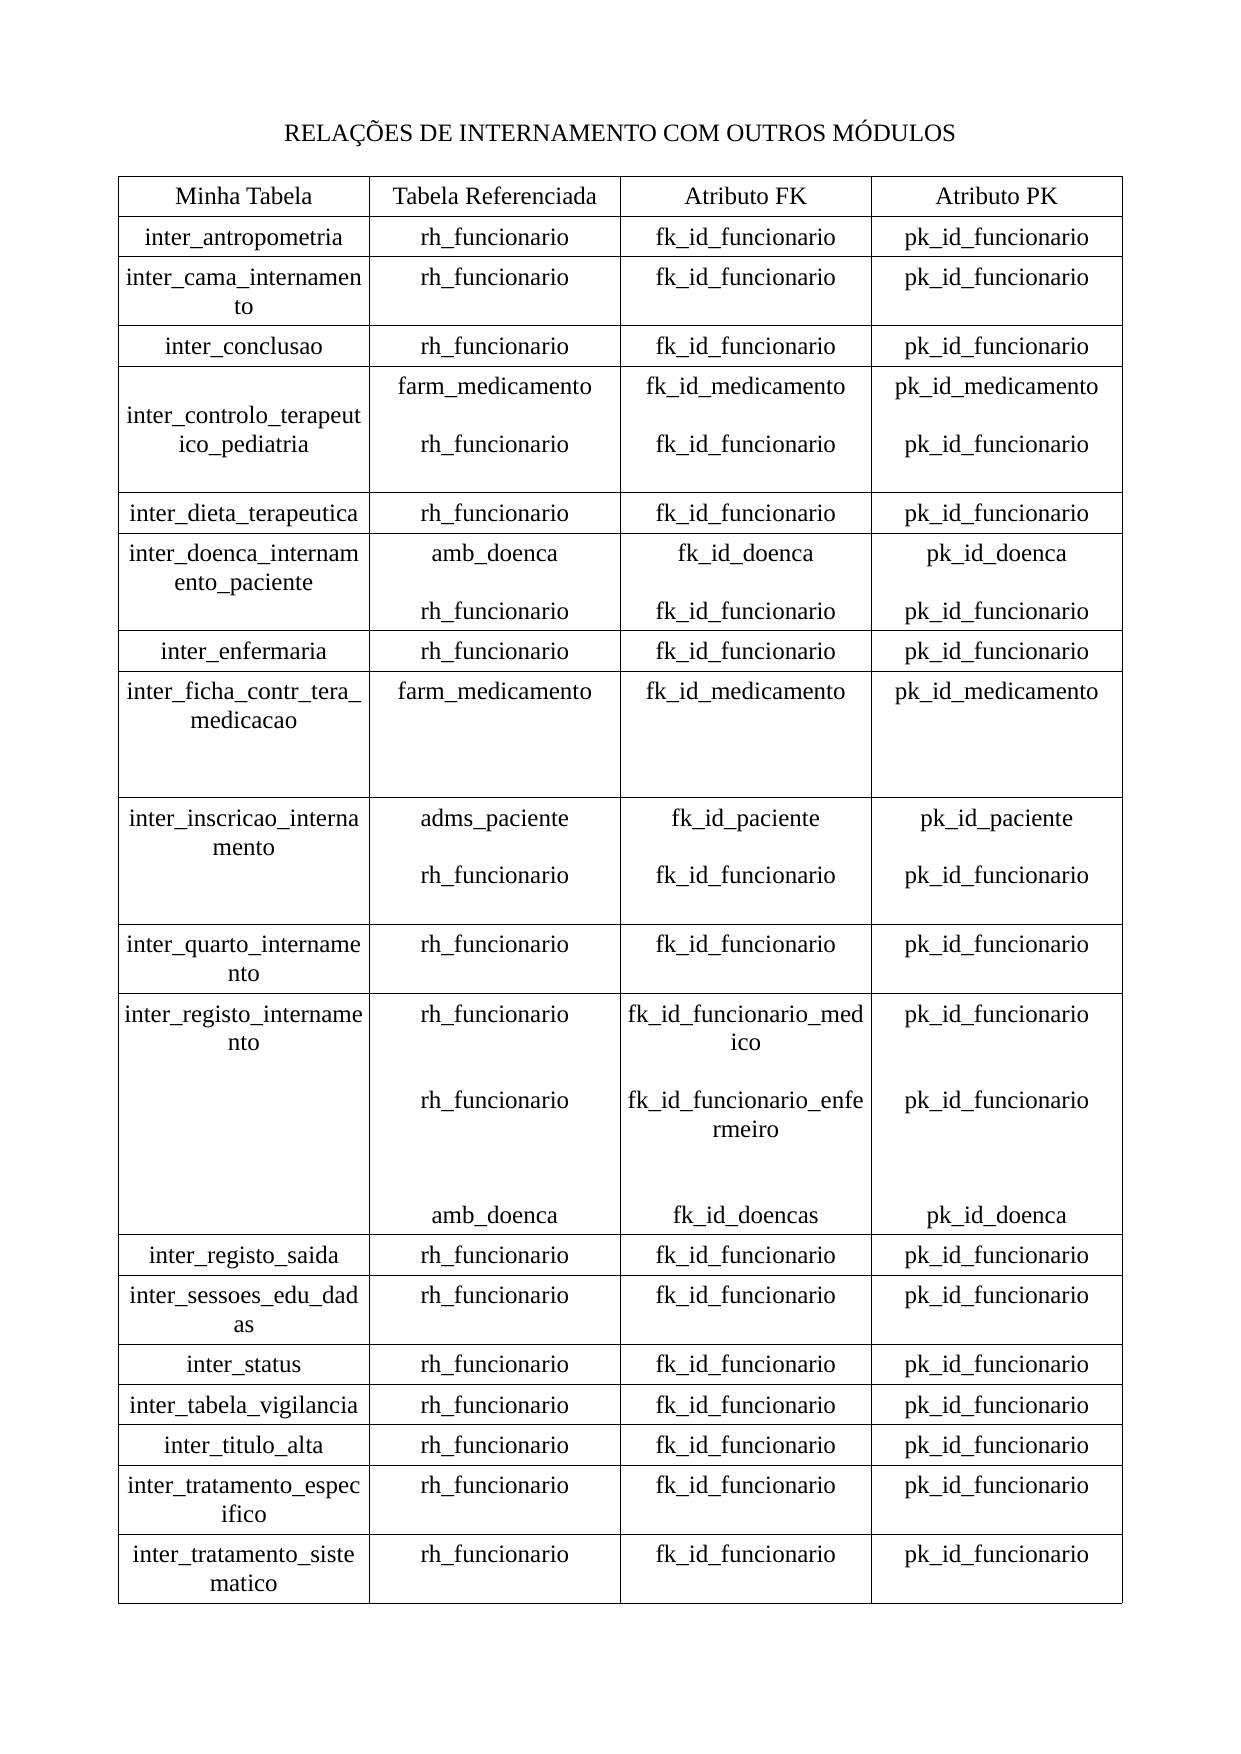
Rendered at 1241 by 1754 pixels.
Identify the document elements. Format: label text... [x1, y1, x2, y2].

table_cell fk_id_medicamento [621, 672, 871, 797]
table_cell rh_funcionario [370, 217, 620, 256]
table_cell pk_id_funcionario [872, 1385, 1122, 1424]
table_cell fk_id_funcionario [621, 1466, 871, 1534]
table_cell rh_funcionario rh_funcionario amb_doenca [370, 994, 620, 1234]
table_cell pk_id_funcionario [872, 1276, 1122, 1344]
table_cell rh_funcionario [370, 631, 620, 671]
table_cell pk_id_funcionario [872, 1466, 1122, 1534]
table_cell pk_id_funcionario [872, 257, 1122, 325]
table_cell inter_ficha_contr_tera_medicacao [119, 672, 369, 797]
table_cell pk_id_funcionario [872, 1425, 1122, 1465]
table_cell inter_tratamento_sistematico [119, 1535, 369, 1603]
table_cell rh_funcionario [370, 1466, 620, 1534]
table_cell inter_enfermaria [119, 631, 369, 671]
table_cell fk_id_doenca fk_id_funcionario [621, 534, 871, 630]
table_cell fk_id_paciente fk_id_funcionario [621, 798, 871, 924]
table_header Atributo PK [872, 177, 1122, 216]
table_cell inter_inscricao_internamento [119, 798, 369, 924]
table_cell amb_doenca rh_funcionario [370, 534, 620, 630]
table_cell fk_id_funcionario [621, 1535, 871, 1603]
table_cell fk_id_funcionario [621, 1345, 871, 1384]
table_cell pk_id_medicamento pk_id_funcionario [872, 367, 1122, 492]
table_cell fk_id_funcionario [621, 326, 871, 366]
table_cell rh_funcionario [370, 1276, 620, 1344]
table_cell inter_controlo_terapeutico_pediatria [119, 367, 369, 492]
table_header Tabela Referenciada [370, 177, 620, 216]
table_cell rh_funcionario [370, 1345, 620, 1384]
table_cell pk_id_doenca pk_id_funcionario [872, 534, 1122, 630]
table_cell inter_conclusao [119, 326, 369, 366]
table_header Minha Tabela [119, 177, 369, 216]
table_cell rh_funcionario [370, 326, 620, 366]
table_cell pk_id_paciente pk_id_funcionario [872, 798, 1122, 924]
table_cell fk_id_funcionario [621, 1276, 871, 1344]
table_cell farm_medicamento [370, 672, 620, 797]
table_cell fk_id_funcionario [621, 1425, 871, 1465]
table_cell fk_id_funcionario [621, 1385, 871, 1424]
table_cell fk_id_funcionario [621, 257, 871, 325]
text RELAÇÕES DE INTERNAMENTO COM OUTROS MÓDULOS [118, 118, 1122, 147]
table_cell rh_funcionario [370, 1425, 620, 1465]
table_cell pk_id_funcionario [872, 1235, 1122, 1275]
table_cell pk_id_funcionario [872, 1535, 1122, 1603]
table_cell pk_id_funcionario [872, 925, 1122, 993]
table_cell rh_funcionario [370, 493, 620, 532]
table_cell fk_id_funcionario [621, 925, 871, 993]
table_cell inter_dieta_terapeutica [119, 493, 369, 532]
table_cell inter_tabela_vigilancia [119, 1385, 369, 1424]
table_cell farm_medicamento rh_funcionario [370, 367, 620, 492]
table_cell inter_antropometria [119, 217, 369, 256]
table_cell fk_id_medicamento fk_id_funcionario [621, 367, 871, 492]
table_cell inter_registo_saida [119, 1235, 369, 1275]
table_cell fk_id_funcionario [621, 493, 871, 532]
table_cell inter_registo_internamento [119, 994, 369, 1234]
table_cell pk_id_funcionario [872, 1345, 1122, 1384]
table_cell rh_funcionario [370, 257, 620, 325]
table_cell inter_tratamento_especifico [119, 1466, 369, 1534]
table_cell pk_id_funcionario [872, 631, 1122, 671]
table_cell rh_funcionario [370, 925, 620, 993]
table_cell fk_id_funcionario_medico fk_id_funcionario_enfermeiro fk_id_doencas [621, 994, 871, 1234]
table_header Atributo FK [621, 177, 871, 216]
table_cell fk_id_funcionario [621, 631, 871, 671]
table_cell pk_id_funcionario [872, 326, 1122, 366]
table_cell fk_id_funcionario [621, 1235, 871, 1275]
table_cell pk_id_funcionario pk_id_funcionario pk_id_doenca [872, 994, 1122, 1234]
table_cell inter_cama_internamento [119, 257, 369, 325]
table_cell inter_sessoes_edu_dadas [119, 1276, 369, 1344]
table_cell rh_funcionario [370, 1385, 620, 1424]
table_cell adms_paciente rh_funcionario [370, 798, 620, 924]
table_cell inter_quarto_internamento [119, 925, 369, 993]
table_cell inter_doenca_internamento_paciente [119, 534, 369, 630]
table_cell rh_funcionario [370, 1535, 620, 1603]
table_cell pk_id_funcionario [872, 217, 1122, 256]
table_cell rh_funcionario [370, 1235, 620, 1275]
table_cell inter_titulo_alta [119, 1425, 369, 1465]
table_cell inter_status [119, 1345, 369, 1384]
table_cell pk_id_medicamento [872, 672, 1122, 797]
table_cell pk_id_funcionario [872, 493, 1122, 532]
table_cell fk_id_funcionario [621, 217, 871, 256]
